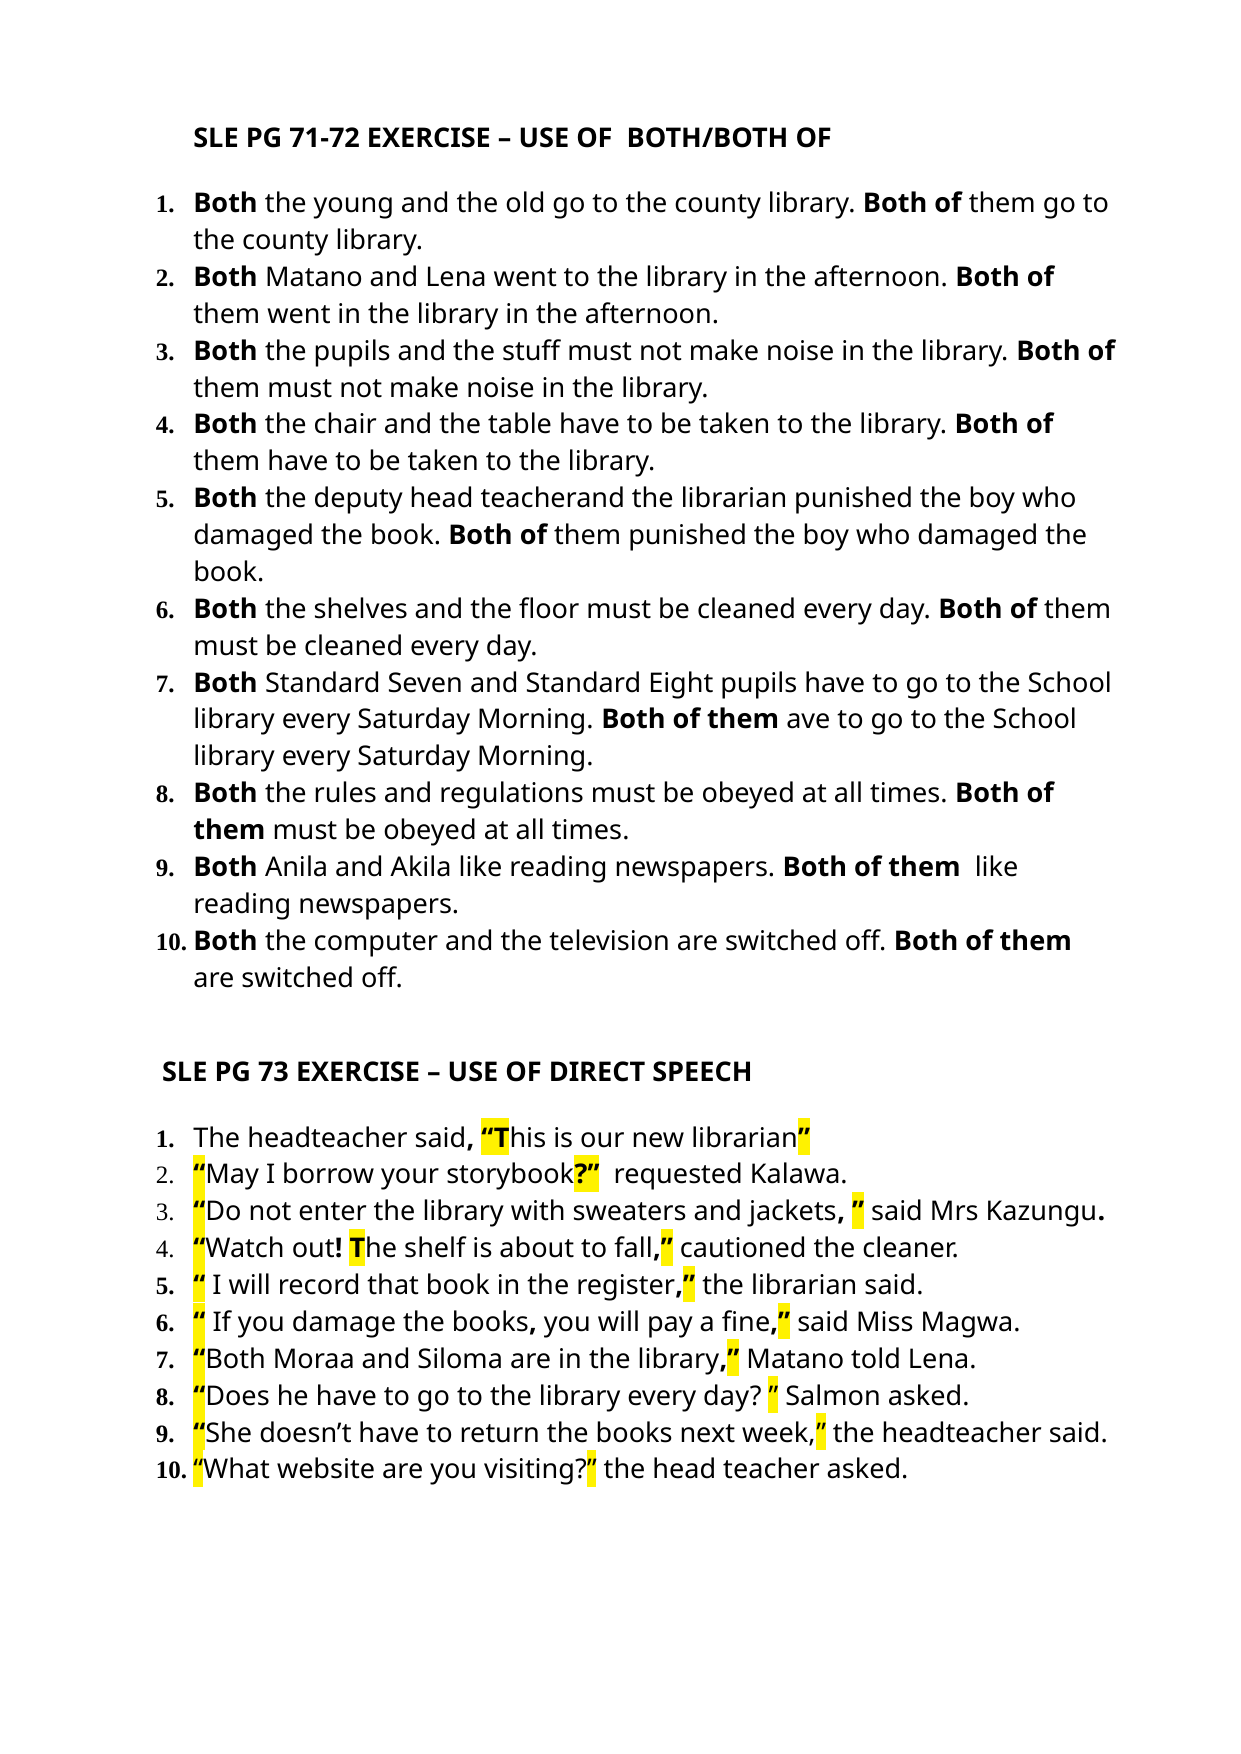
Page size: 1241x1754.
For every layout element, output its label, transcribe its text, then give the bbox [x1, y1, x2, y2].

list Both Standard Seven and Standard Eight pupils have to go to the School library every Saturday Morning. Both of them ave to go to the School library every Saturday Morning. [156, 663, 1122, 774]
list “ If you damage the books, you will pay a fine,” said Miss Magwa. [156, 1302, 1122, 1339]
list “Both Moraa and Siloma are in the library,” Matano told Lena. [156, 1339, 1122, 1376]
list Both the chair and the table have to be taken to the library. Both of them have to be taken to the library. [156, 405, 1122, 479]
list “Does he have to go to the library every da​y? ” Salmon asked. [156, 1376, 1122, 1413]
list “She doesn’t have to return the books next week,” the headteacher said. [156, 1413, 1122, 1450]
list Both the pupils and the stuff must not make noise in the library. Both of them must not make noise in the library. [156, 331, 1122, 405]
list The headteacher said, “This is our new librarian” [156, 1118, 1122, 1155]
list “Do not enter the library with sweaters and jackets, ” said Mrs Kazungu. [156, 1192, 1122, 1229]
list “Watch out! The shelf is about to fall,” cautioned the cleaner. [156, 1229, 1122, 1266]
list “ I will record that book in the register,” the librarian said. [156, 1266, 1122, 1302]
list SLE PG 71-72 EXERCISE – USE OF BOTH/BOTH OF [156, 118, 1122, 155]
text SLE PG 73 EXERCISE – USE OF DIRECT SPEECH [118, 1052, 1122, 1089]
list Both the computer and the television are switched off. Both of them are switched off. [156, 921, 1122, 995]
list Both the rules and regulations must be obeyed at all times. Both of them must be obeyed at all times. [156, 774, 1122, 847]
list “What website are you visiting?” the head teacher asked. [156, 1450, 1122, 1487]
list “May I borrow your storybook?” requested Kalawa. [156, 1155, 1122, 1192]
list Both Matano and Lena went to the library in the afternoon. Both of them went in the library in the afternoon. [156, 257, 1122, 331]
list Both the deputy head teacherand the librarian punished the boy who damaged the book. Both of them punished the boy who damaged the book. [156, 479, 1122, 589]
list Both the shelves and the floor must be cleaned every day. Both of them must be cleaned every day. [156, 589, 1122, 663]
list Both Anila and Akila like reading newspapers. Both of them like reading newspapers. [156, 847, 1122, 921]
list Both the young and the old go to the county library. Both of them go to the county library. [156, 184, 1122, 257]
